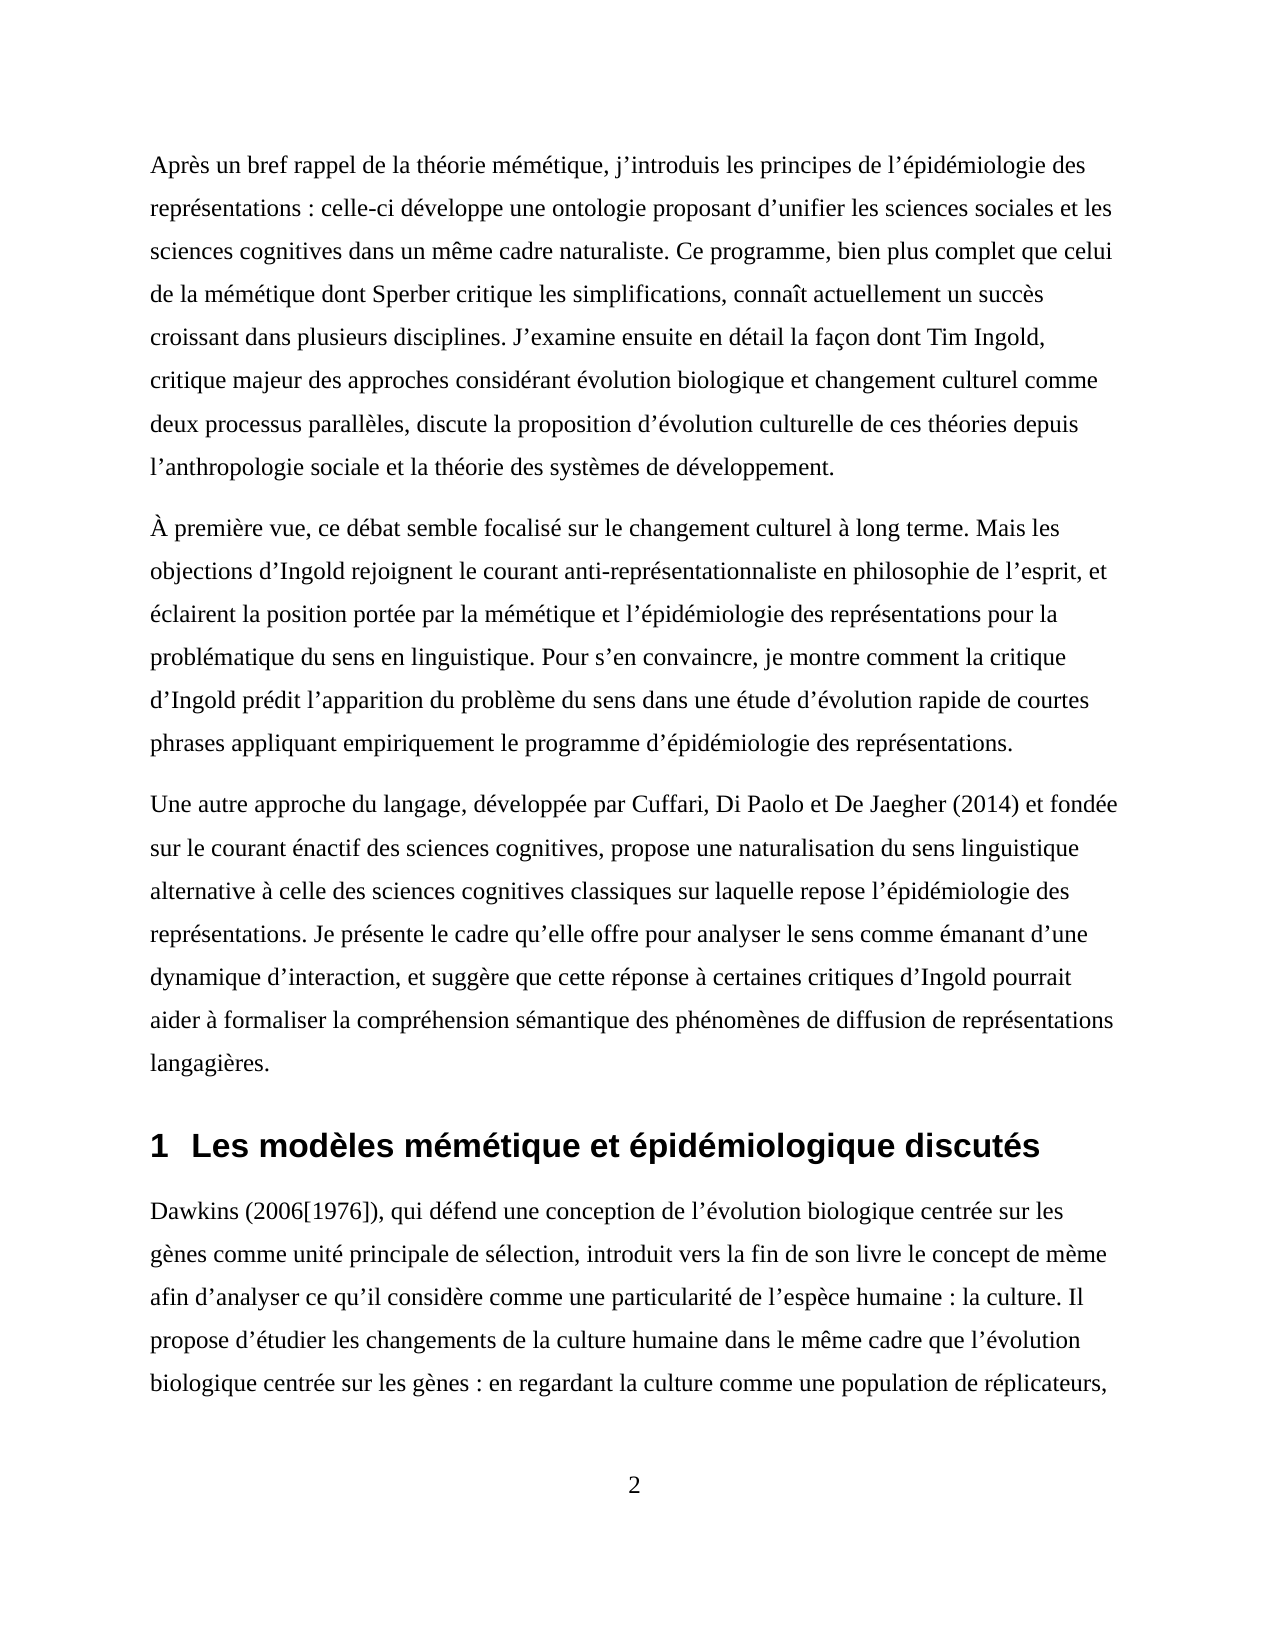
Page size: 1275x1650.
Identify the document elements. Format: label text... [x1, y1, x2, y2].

text À première vue, ce débat semble focalisé sur le changement culturel à long terme. Mais les objections d’Ingold rejoignent le courant anti-représentationnaliste en philosophie de l’esprit, et éclairent la position portée par la mémétique et l’épidémiologie des représentations pour la problématique du sens en linguistique. Pour s’en convaincre, je montre comment la critique d’Ingold prédit l’apparition du problème du sens dans une étude d’évolution rapide de courtes phrases appliquant empiriquement le programme d’épidémiologie des représentations. [150, 513, 1125, 757]
subtitle Les modèles mémétique et épidémiologique discutés [150, 1125, 1125, 1164]
text Dawkins (2006[1976]), qui défend une conception de l’évolution biologique centrée sur les gènes comme unité principale de sélection, introduit vers la fin de son livre le concept de mème afin d’analyser ce qu’il considère comme une particularité de l’espèce humaine : la culture. Il propose d’étudier les changements de la culture humaine dans le même cadre que l’évolution biologique centrée sur les gènes : en regardant la culture comme une population de réplicateurs, [150, 1196, 1125, 1397]
text Après un bref rappel de la théorie mémétique, j’introduis les principes de l’épidémiologie des représentations : celle-ci développe une ontologie proposant d’unifier les sciences sociales et les sciences cognitives dans un même cadre naturaliste. Ce programme, bien plus complet que celui de la mémétique dont Sperber critique les simplifications, connaît actuellement un succès croissant dans plusieurs disciplines. J’examine ensuite en détail la façon dont Tim Ingold, critique majeur des approches considérant évolution biologique et changement culturel comme deux processus parallèles, discute la proposition d’évolution culturelle de ces théories depuis l’anthropologie sociale et la théorie des systèmes de développement. [150, 150, 1125, 481]
text Une autre approche du langage, développée par Cuffari, Di Paolo et De Jaegher (2014) et fondée sur le courant énactif des sciences cognitives, propose une naturalisation du sens linguistique alternative à celle des sciences cognitives classiques sur laquelle repose l’épidémiologie des représentations. Je présente le cadre qu’elle offre pour analyser le sens comme émanant d’une dynamique d’interaction, et suggère que cette réponse à certaines critiques d’Ingold pourrait aider à formaliser la compréhension sémantique des phénomènes de diffusion de représentations langagières. [150, 789, 1125, 1077]
